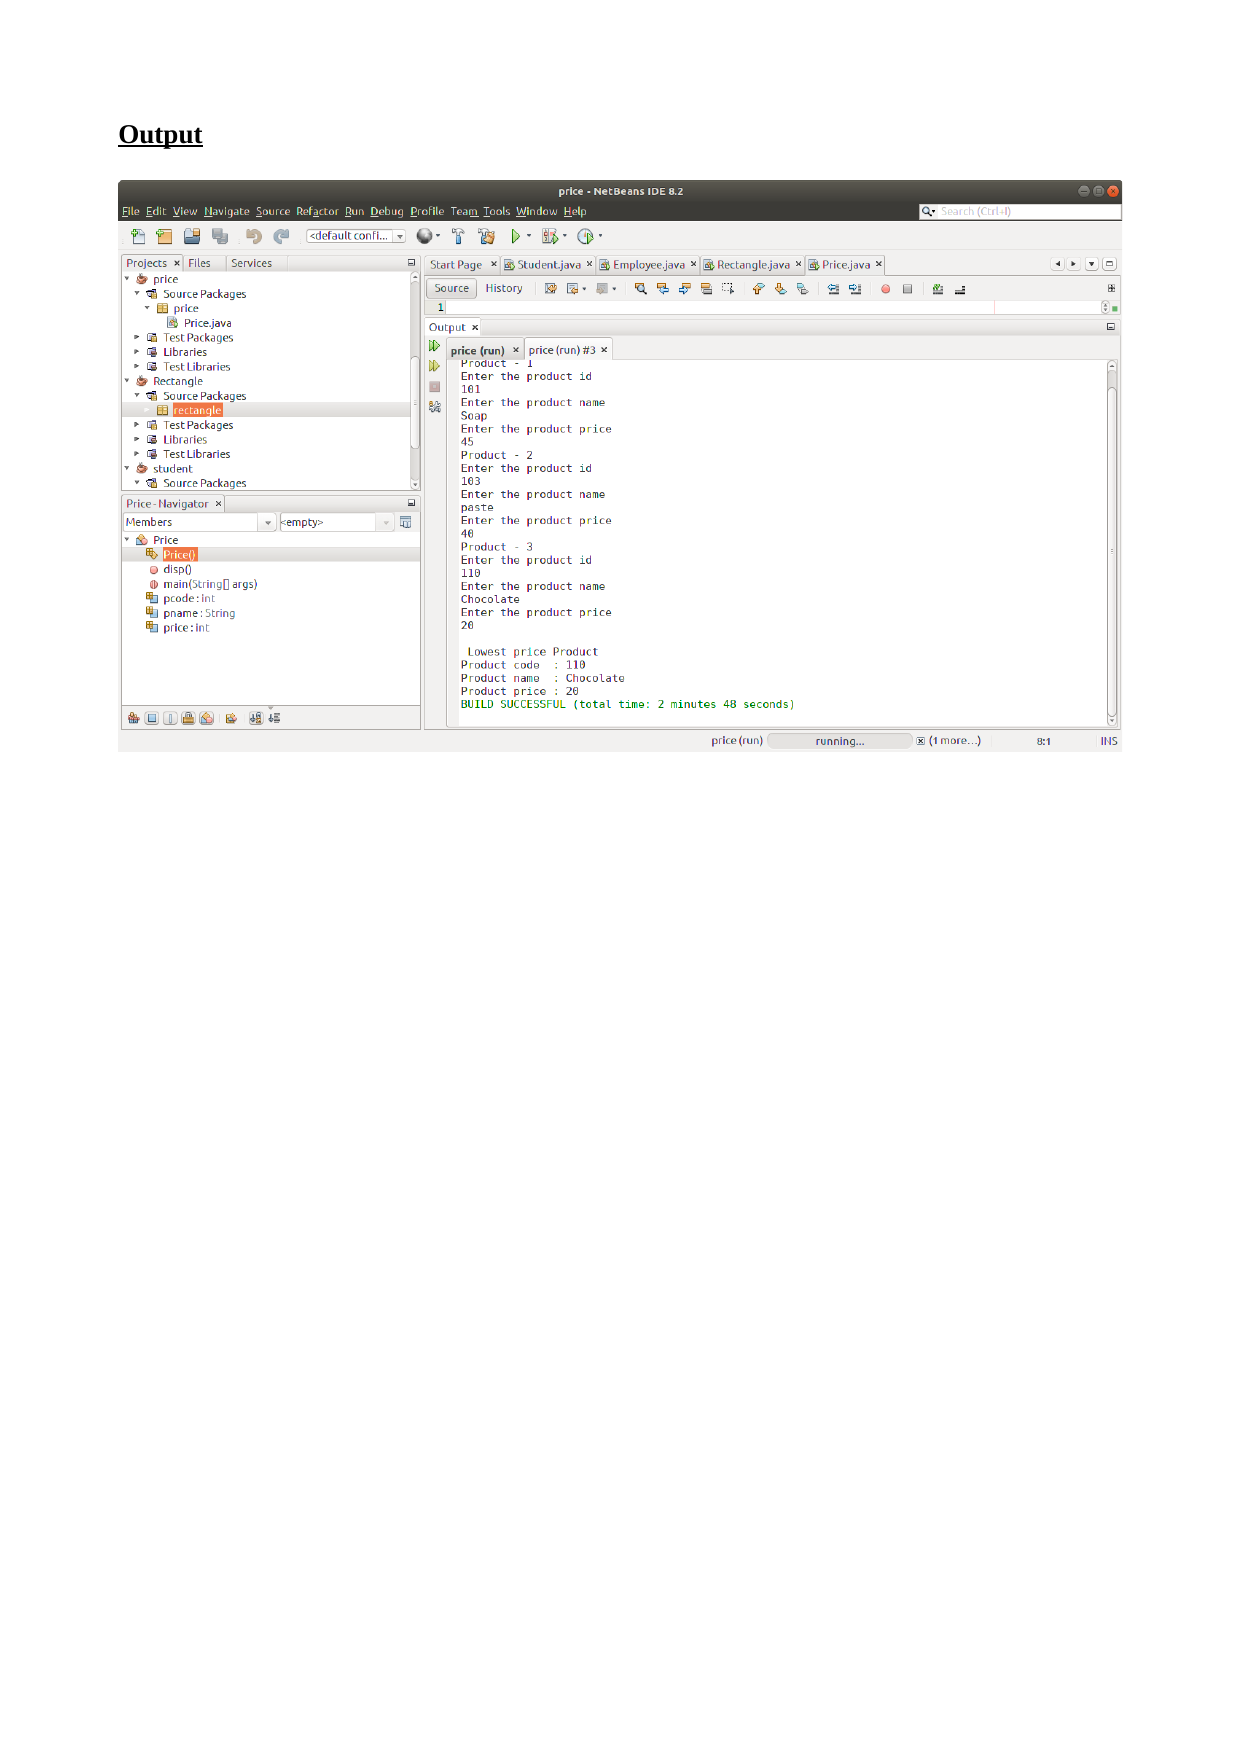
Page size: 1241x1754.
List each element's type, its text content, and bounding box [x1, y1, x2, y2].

text Output [118, 118, 1122, 149]
picture [118, 180, 1123, 752]
